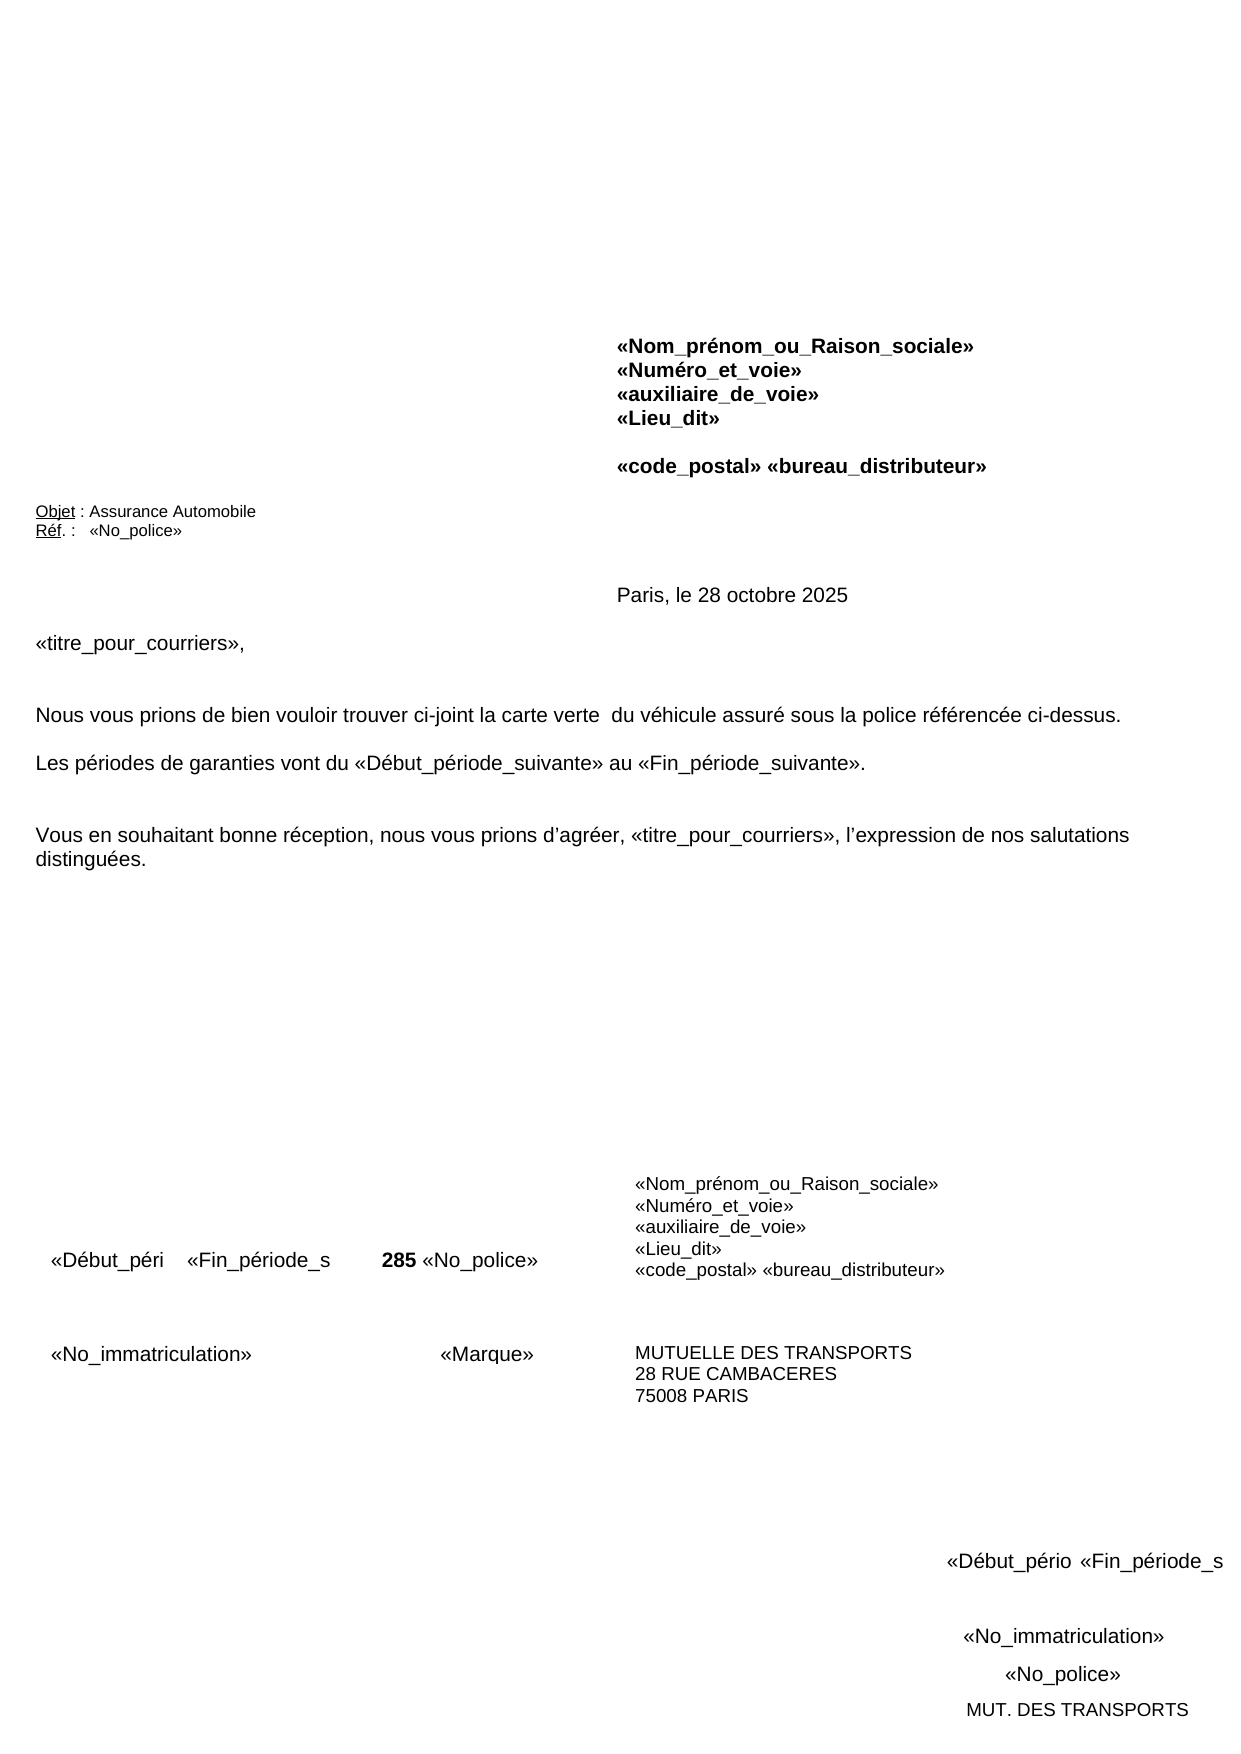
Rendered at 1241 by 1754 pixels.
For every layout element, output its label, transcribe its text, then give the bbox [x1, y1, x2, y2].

text Vous en souhaitant bonne réception, nous vous prions d’agréer, «titre_pour_courriers», l’expression de nos salutations distinguées. [35, 822, 1199, 870]
text «auxiliaire_de_voie» [35, 382, 1199, 406]
text Objet : Assurance Automobile [35, 501, 1199, 521]
text «Nom_prénom_ou_Raison_sociale» [35, 334, 1199, 358]
text «Lieu_dit» [35, 406, 1199, 429]
text Paris, le 28 octobre 2025 [35, 583, 1199, 607]
text Les périodes de garanties vont du «Début_période_suivante» au «Fin_période_suivante». [35, 751, 1199, 774]
text Nous vous prions de bien vouloir trouver ci-joint la carte verte du véhicule assuré sous la police référencée ci-dessus. [35, 703, 1199, 727]
text «Numéro_et_voie» [35, 358, 1199, 382]
text «code_postal» «bureau_distributeur» [35, 453, 1199, 477]
text Réf. : «No_police» [35, 521, 1199, 540]
text «titre_pour_courriers», [35, 631, 1199, 655]
